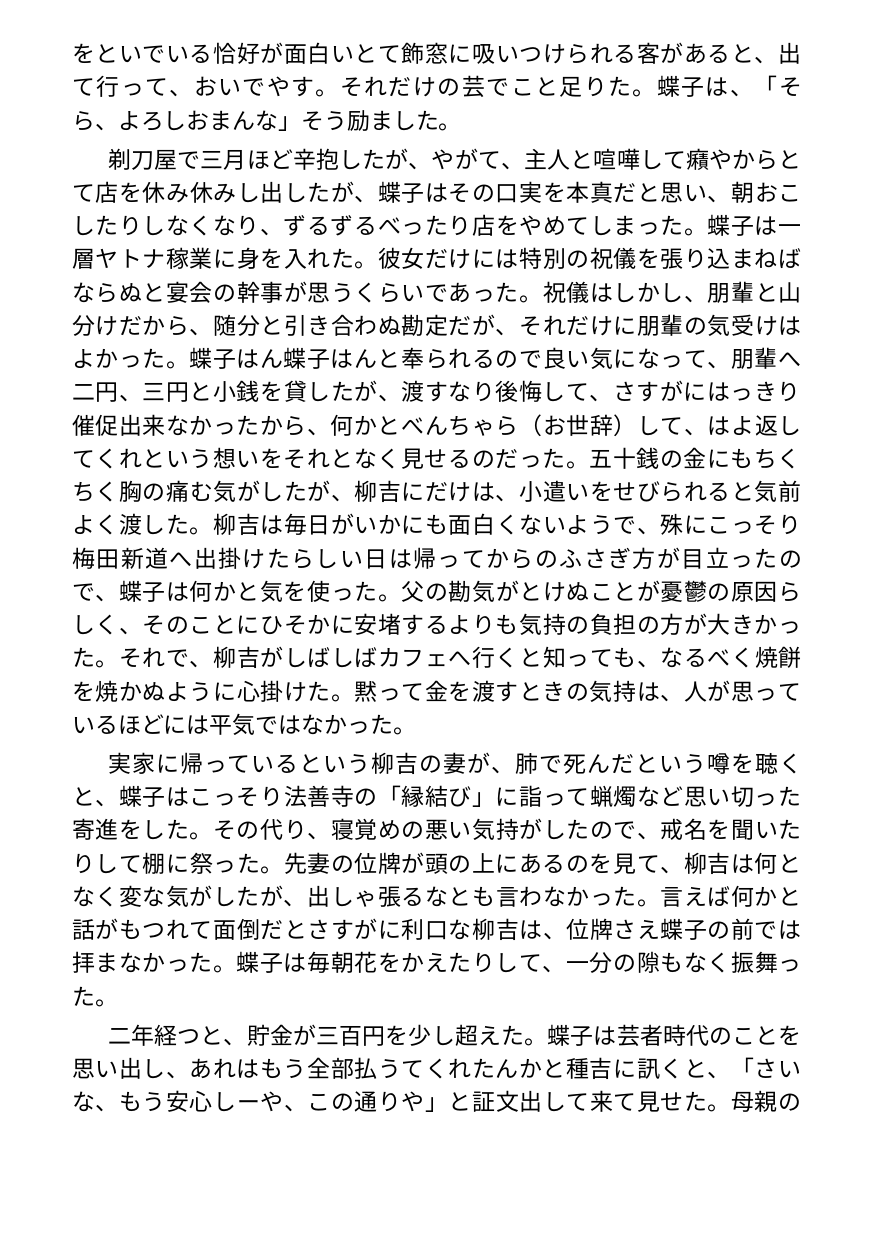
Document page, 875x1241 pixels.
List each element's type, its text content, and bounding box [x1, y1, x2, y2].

text 剃刀屋で三月ほど辛抱したが、やがて、主人と喧嘩して癪やからとて店を休み休みし出したが、蝶子はその口実を本真だと思い、朝おこしたりしなくなり、ずるずるべったり店をやめてしまった。蝶子は一層ヤトナ稼業に身を入れた。彼女だけには特別の祝儀を張り込まねばならぬと宴会の幹事が思うくらいであった。祝儀はしかし、朋輩と山分けだから、随分と引き合わぬ勘定だが、それだけに朋輩の気受けはよかった。蝶子はん蝶子はんと奉られるので良い気になって、朋輩へ二円、三円と小銭を貸したが、渡すなり後悔して、さすがにはっきり催促出来なかったから、何かとべんちゃら（お世辞）して、はよ返してくれという想いをそれとなく見せるのだった。五十銭の金にもちくちく胸の痛む気がしたが、柳吉にだけは、小遣いをせびられると気前よく渡した。柳吉は毎日がいかにも面白くないようで、殊にこっそり梅田新道へ出掛けたらしい日は帰ってからのふさぎ方が目立ったので、蝶子は何かと気を使った。父の勘気がとけぬことが憂鬱の原因らしく、そのことにひそかに安堵するよりも気持の負担の方が大きかった。それで、柳吉がしばしばカフェへ行くと知っても、なるべく焼餅を焼かぬように心掛けた。黙って金を渡すときの気持は、人が思っているほどには平気ではなかった。 [72, 142, 802, 740]
text をといでいる恰好が面白いとて飾窓に吸いつけられる客があると、出て行って、おいでやす。それだけの芸でこと足りた。蝶子は、「そら、よろしおまんな」そう励ました。 [72, 36, 802, 136]
text 二年経つと、貯金が三百円を少し超えた。蝶子は芸者時代のことを思い出し、あれはもう全部払うてくれたんかと種吉に訊くと、「さいな、もう安心しーや、この通りや」と証文出して来て見せた。母親の [72, 1017, 802, 1117]
text 実家に帰っているという柳吉の妻が、肺で死んだという噂を聴くと、蝶子はこっそり法善寺の「縁結び」に詣って蝋燭など思い切った寄進をした。その代り、寝覚めの悪い気持がしたので、戒名を聞いたりして棚に祭った。先妻の位牌が頭の上にあるのを見て、柳吉は何となく変な気がしたが、出しゃ張るなとも言わなかった。言えば何かと話がもつれて面倒だとさすがに利口な柳吉は、位牌さえ蝶子の前では拝まなかった。蝶子は毎朝花をかえたりして、一分の隙もなく振舞った。 [72, 746, 802, 1012]
